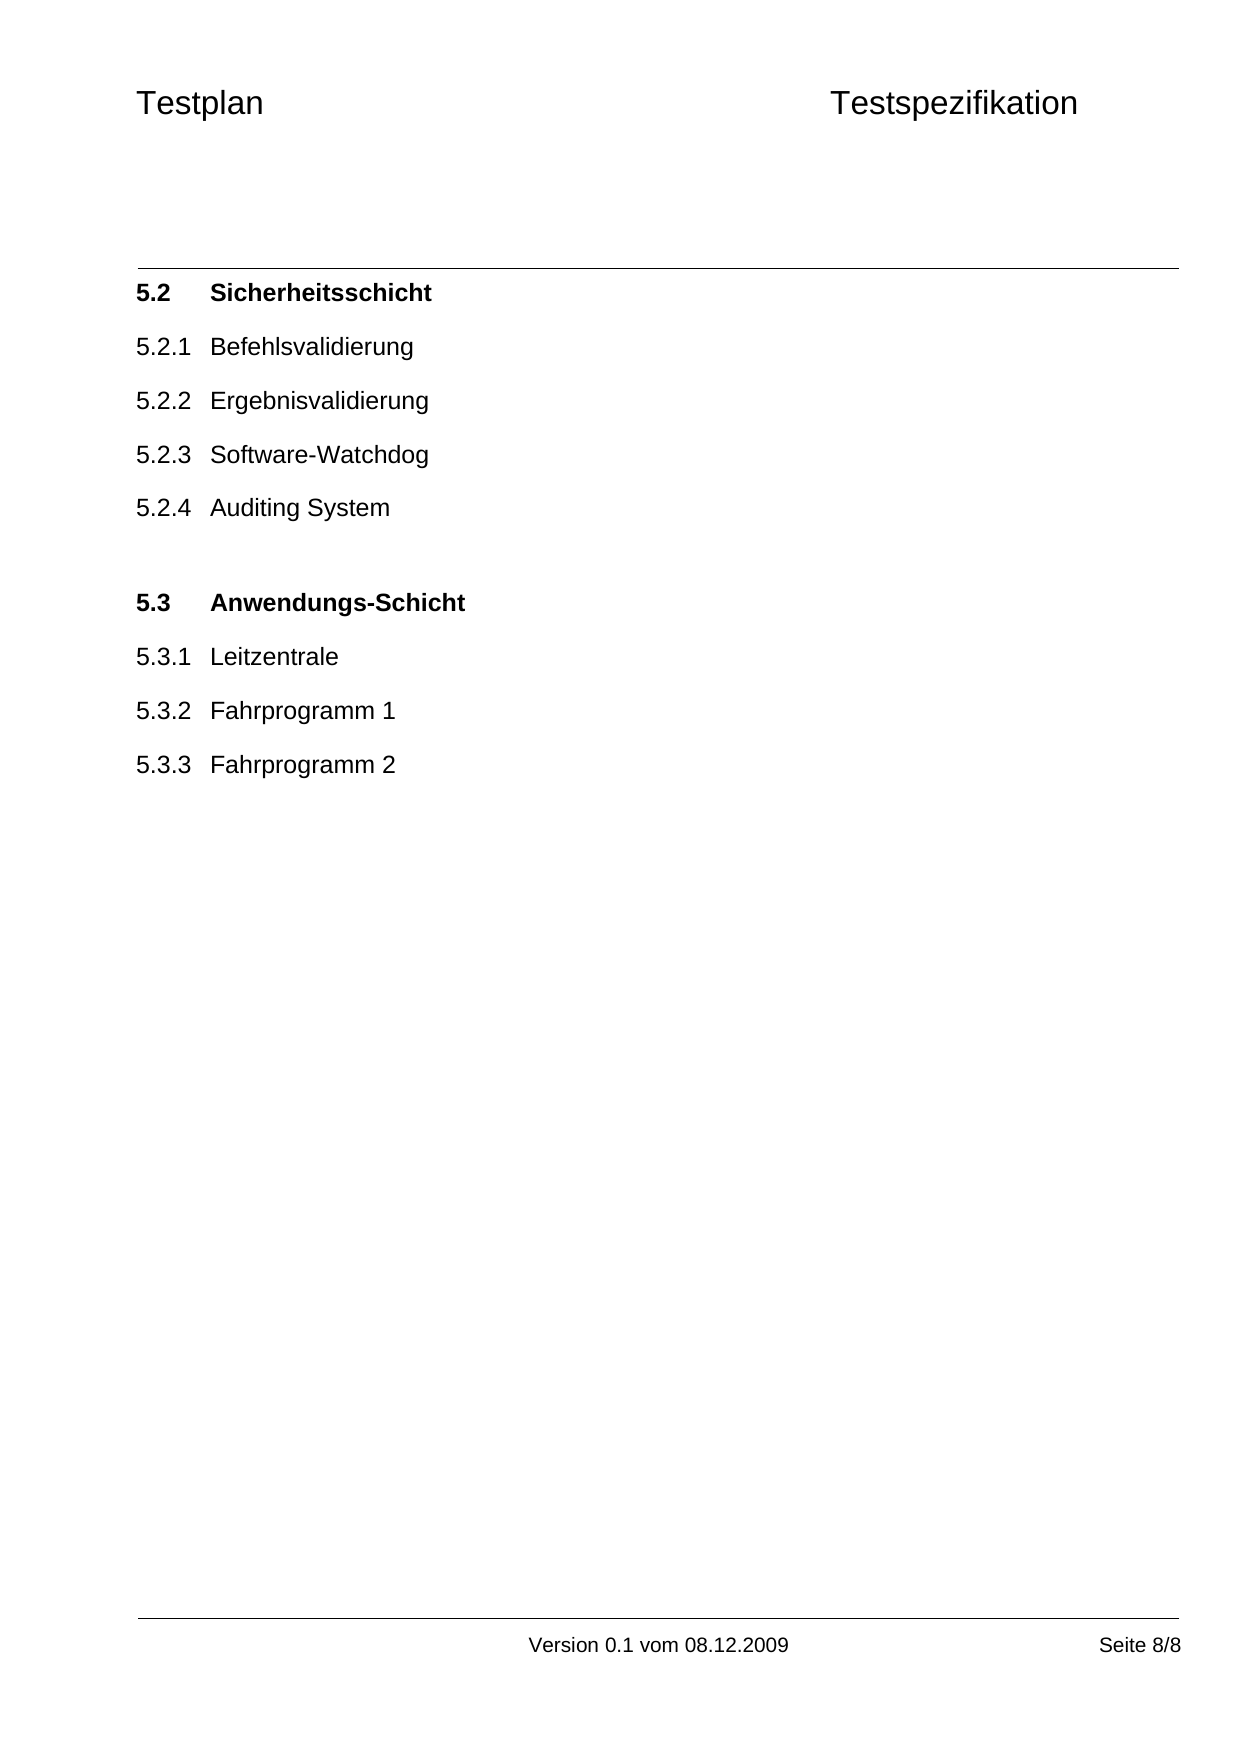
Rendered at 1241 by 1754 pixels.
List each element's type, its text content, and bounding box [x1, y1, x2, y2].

subtitle Leitzentrale [136, 642, 1181, 671]
subtitle Fahrprogramm 2 [136, 749, 1181, 778]
subtitle Sicherheitsschicht [136, 289, 1181, 307]
subtitle Software-Watchdog [136, 439, 1181, 468]
subtitle Auditing System [136, 493, 1181, 522]
subtitle Anwendungs-Schicht [136, 588, 1181, 617]
subtitle Fahrprogramm 1 [136, 696, 1181, 724]
subtitle Ergebnisvalidierung [136, 386, 1181, 414]
subtitle Befehlsvalidierung [136, 332, 1181, 361]
